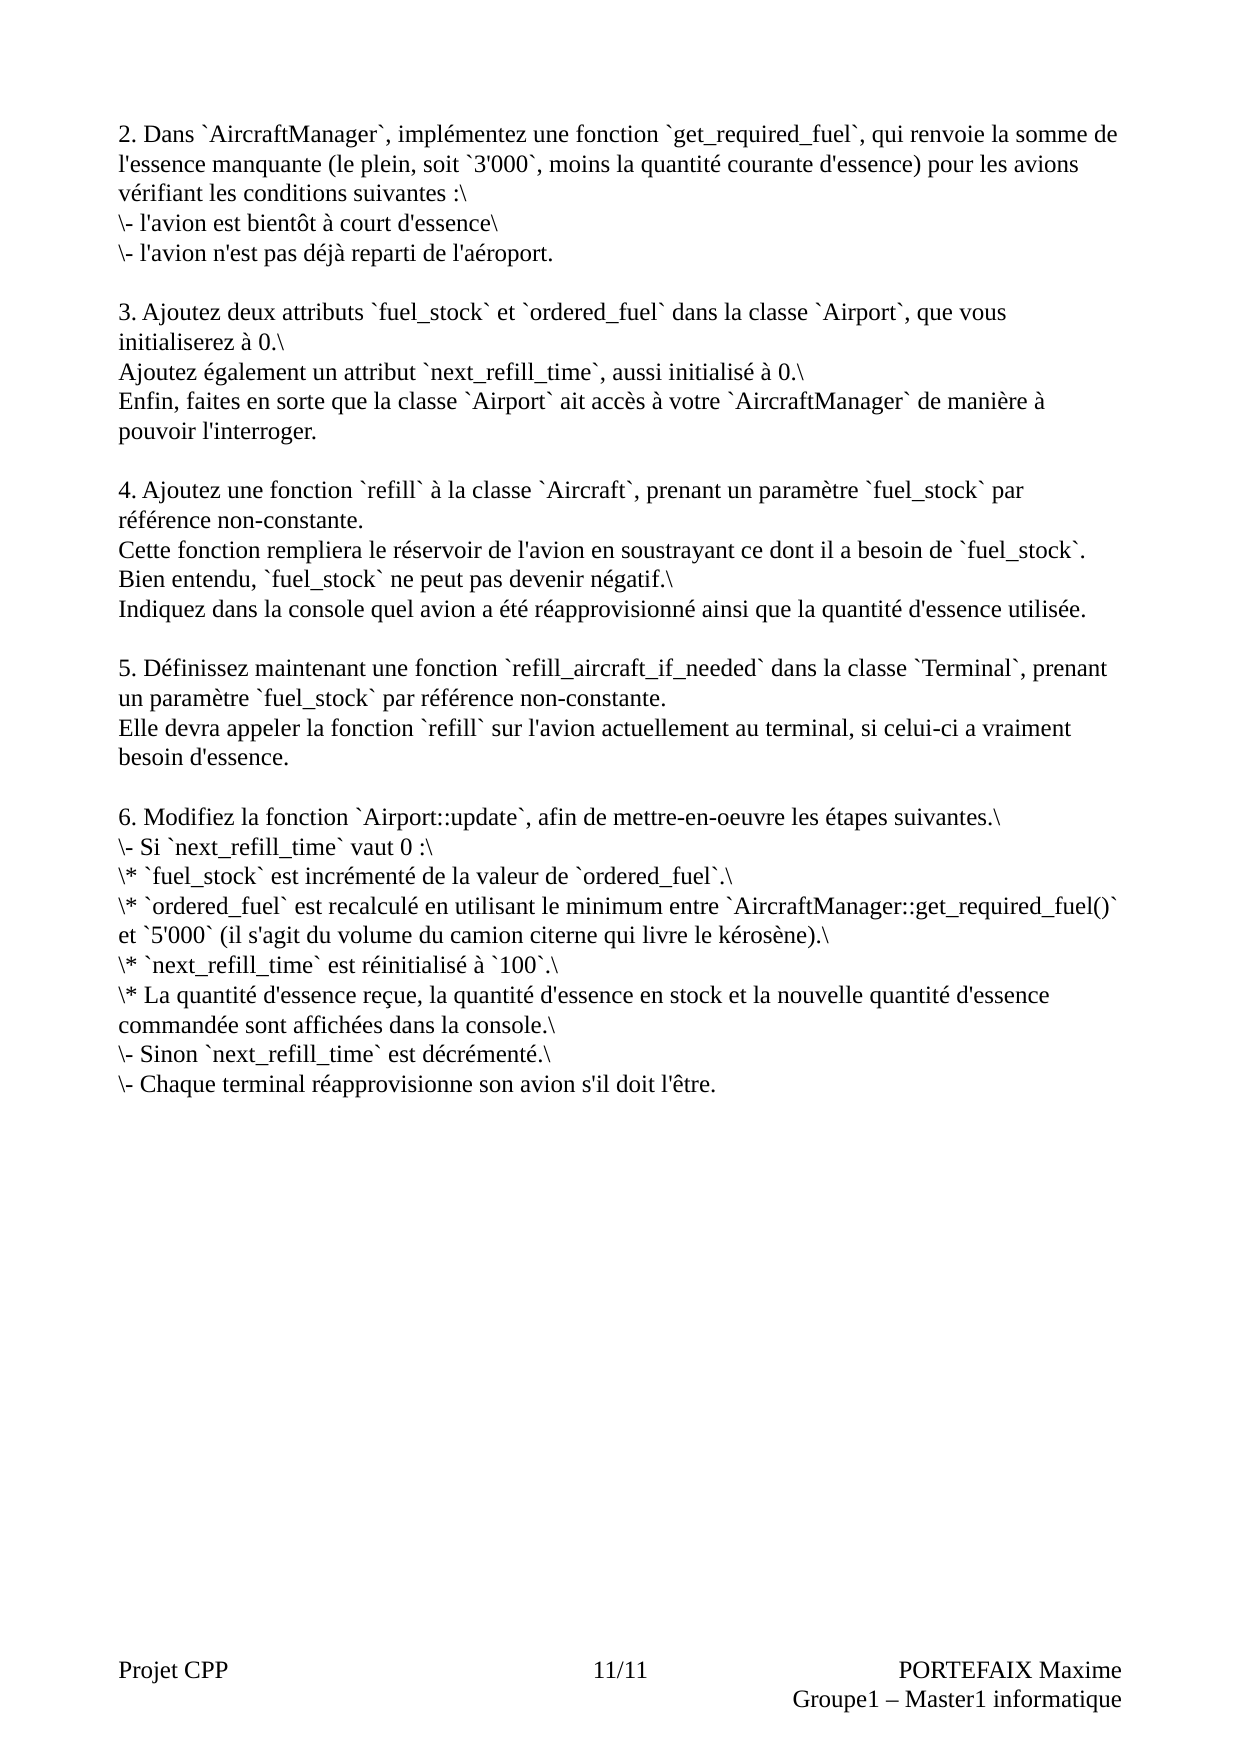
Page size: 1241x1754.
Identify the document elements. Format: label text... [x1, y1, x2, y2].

text 5. Définissez maintenant une fonction `refill_aircraft_if_needed` dans la classe `Terminal`, prenant un paramètre `fuel_stock` par référence non-constante. [118, 652, 1122, 712]
text Cette fonction rempliera le réservoir de l'avion en soustrayant ce dont il a besoin de `fuel_stock`. [118, 534, 1122, 563]
text Enfin, faites en sorte que la classe `Airport` ait accès à votre `AircraftManager` de manière à pouvoir l'interroger. [118, 385, 1122, 445]
text \- Si `next_refill_time` vaut 0 :\ [118, 831, 1122, 860]
text \- Sinon `next_refill_time` est décrémenté.\ [118, 1038, 1122, 1068]
text \* `ordered_fuel` est recalculé en utilisant le minimum entre `AircraftManager::get_required_fuel()` et `5'000` (il s'agit du volume du camion citerne qui livre le kérosène).\ [118, 890, 1122, 949]
text Ajoutez également un attribut `next_refill_time`, aussi initialisé à 0.\ [118, 356, 1122, 385]
text \- l'avion est bientôt à court d'essence\ [118, 207, 1122, 237]
text \- Chaque terminal réapprovisionne son avion s'il doit l'être. [118, 1068, 1122, 1098]
text 3. Ajoutez deux attributs `fuel_stock` et `ordered_fuel` dans la classe `Airport`, que vous initialiserez à 0.\ [118, 296, 1122, 356]
text \* `fuel_stock` est incrémenté de la valeur de `ordered_fuel`.\ [118, 860, 1122, 890]
text \* La quantité d'essence reçue, la quantité d'essence en stock et la nouvelle quantité d'essence commandée sont affichées dans la console.\ [118, 979, 1122, 1038]
text 6. Modifiez la fonction `Airport::update`, afin de mettre-en-oeuvre les étapes suivantes.\ [118, 801, 1122, 831]
text Indiquez dans la console quel avion a été réapprovisionné ainsi que la quantité d'essence utilisée. [118, 593, 1122, 623]
text Bien entendu, `fuel_stock` ne peut pas devenir négatif.\ [118, 563, 1122, 593]
text \* `next_refill_time` est réinitialisé à `100`.\ [118, 949, 1122, 979]
text 4. Ajoutez une fonction `refill` à la classe `Aircraft`, prenant un paramètre `fuel_stock` par référence non-constante. [118, 474, 1122, 534]
text 2. Dans `AircraftManager`, implémentez une fonction `get_required_fuel`, qui renvoie la somme de l'essence manquante (le plein, soit `3'000`, moins la quantité courante d'essence) pour les avions vérifiant les conditions suivantes :\ [118, 118, 1122, 207]
text \- l'avion n'est pas déjà reparti de l'aéroport. [118, 237, 1122, 267]
text Elle devra appeler la fonction `refill` sur l'avion actuellement au terminal, si celui-ci a vraiment besoin d'essence. [118, 712, 1122, 771]
